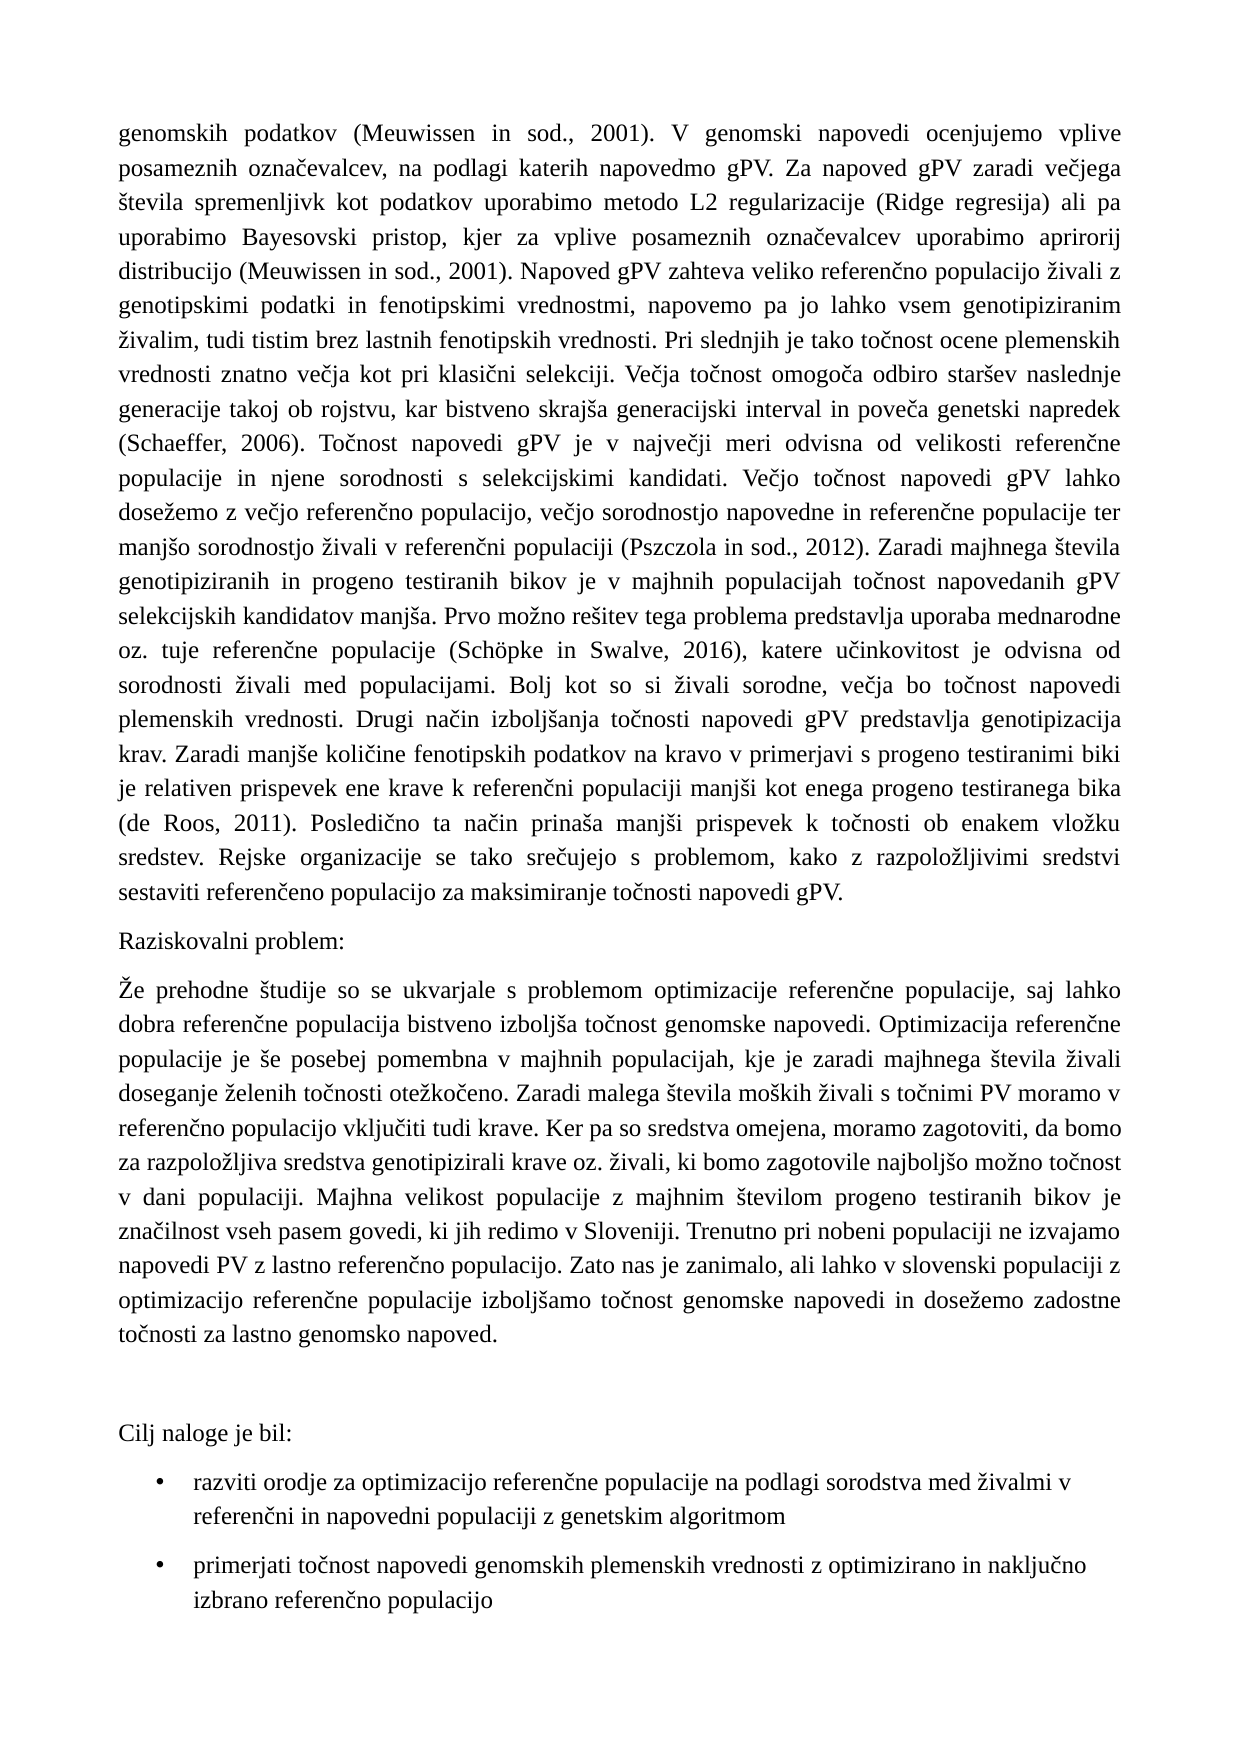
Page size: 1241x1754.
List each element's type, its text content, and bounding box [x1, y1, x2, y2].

text Cilj naloge je bil: [118, 1418, 1122, 1446]
list razviti orodje za optimizacijo referenčne populacije na podlagi sorodstva med živalmi v referenčni in napovedni populaciji z genetskim algoritmom [156, 1467, 1122, 1530]
text Že prehodne študije so se ukvarjale s problemom optimizacije referenčne populacije, saj lahko dobra referenčne populacija bistveno izboljša točnost genomske napovedi. Optimizacija referenčne populacije je še posebej pomembna v majhnih populacijah, kje je zaradi majhnega števila živali doseganje želenih točnosti otežkočeno. Zaradi malega števila moških živali s točnimi PV moramo v referenčno populacijo vključiti tudi krave. Ker pa so sredstva omejena, moramo zagotoviti, da bomo za razpoložljiva sredstva genotipizirali krave oz. živali, ki bomo zagotovile najboljšo možno točnost v dani populaciji. Majhna velikost populacije z majhnim številom progeno testiranih bikov je značilnost vseh pasem govedi, ki jih redimo v Sloveniji. Trenutno pri nobeni populaciji ne izvajamo napovedi PV z lastno referenčno populacijo. Zato nas je zanimalo, ali lahko v slovenski populaciji z optimizacijo referenčne populacije izboljšamo točnost genomske napovedi in dosežemo zadostne točnosti za lastno genomsko napoved. [118, 975, 1122, 1348]
text genomskih podatkov (Meuwissen in sod., 2001). V genomski napovedi ocenjujemo vplive posameznih označevalcev, na podlagi katerih napovedmo gPV. Za napoved gPV zaradi večjega števila spremenljivk kot podatkov uporabimo metodo L2 regularizacije (Ridge regresija) ali pa uporabimo Bayesovski pristop, kjer za vplive posameznih označevalcev uporabimo aprirorij distribucijo (Meuwissen in sod., 2001). Napoved gPV zahteva veliko referenčno populacijo živali z genotipskimi podatki in fenotipskimi vrednostmi, napovemo pa jo lahko vsem genotipiziranim živalim, tudi tistim brez lastnih fenotipskih vrednosti. Pri slednjih je tako točnost ocene plemenskih vrednosti znatno večja kot pri klasični selekciji. Večja točnost omogoča odbiro staršev naslednje generacije takoj ob rojstvu, kar bistveno skrajša generacijski interval in poveča genetski napredek (Schaeffer, 2006). Točnost napovedi gPV je v največji meri odvisna od velikosti referenčne populacije in njene sorodnosti s selekcijskimi kandidati. Večjo točnost napovedi gPV lahko dosežemo z večjo referenčno populacijo, večjo sorodnostjo napovedne in referenčne populacije ter manjšo sorodnostjo živali v referenčni populaciji (Pszczola in sod., 2012). Zaradi majhnega števila genotipiziranih in progeno testiranih bikov je v majhnih populacijah točnost napovedanih gPV selekcijskih kandidatov manjša. Prvo možno rešitev tega problema predstavlja uporaba mednarodne oz. tuje referenčne populacije (Schöpke in Swalve, 2016), katere učinkovitost je odvisna od sorodnosti živali med populacijami. Bolj kot so si živali sorodne, večja bo točnost napovedi plemenskih vrednosti. Drugi način izboljšanja točnosti napovedi gPV predstavlja genotipizacija krav. Zaradi manjše količine fenotipskih podatkov na kravo v primerjavi s progeno testiranimi biki je relativen prispevek ene krave k referenčni populaciji manjši kot enega progeno testiranega bika (de Roos, 2011). Posledično ta način prinaša manjši prispevek k točnosti ob enakem vložku sredstev. Rejske organizacije se tako srečujejo s problemom, kako z razpoložljivimi sredstvi sestaviti referenčeno populacijo za maksimiranje točnosti napovedi gPV. [118, 118, 1122, 905]
text Raziskovalni problem: [118, 926, 1122, 954]
list primerjati točnost napovedi genomskih plemenskih vrednosti z optimizirano in naključno izbrano referenčno populacijo [156, 1550, 1122, 1613]
